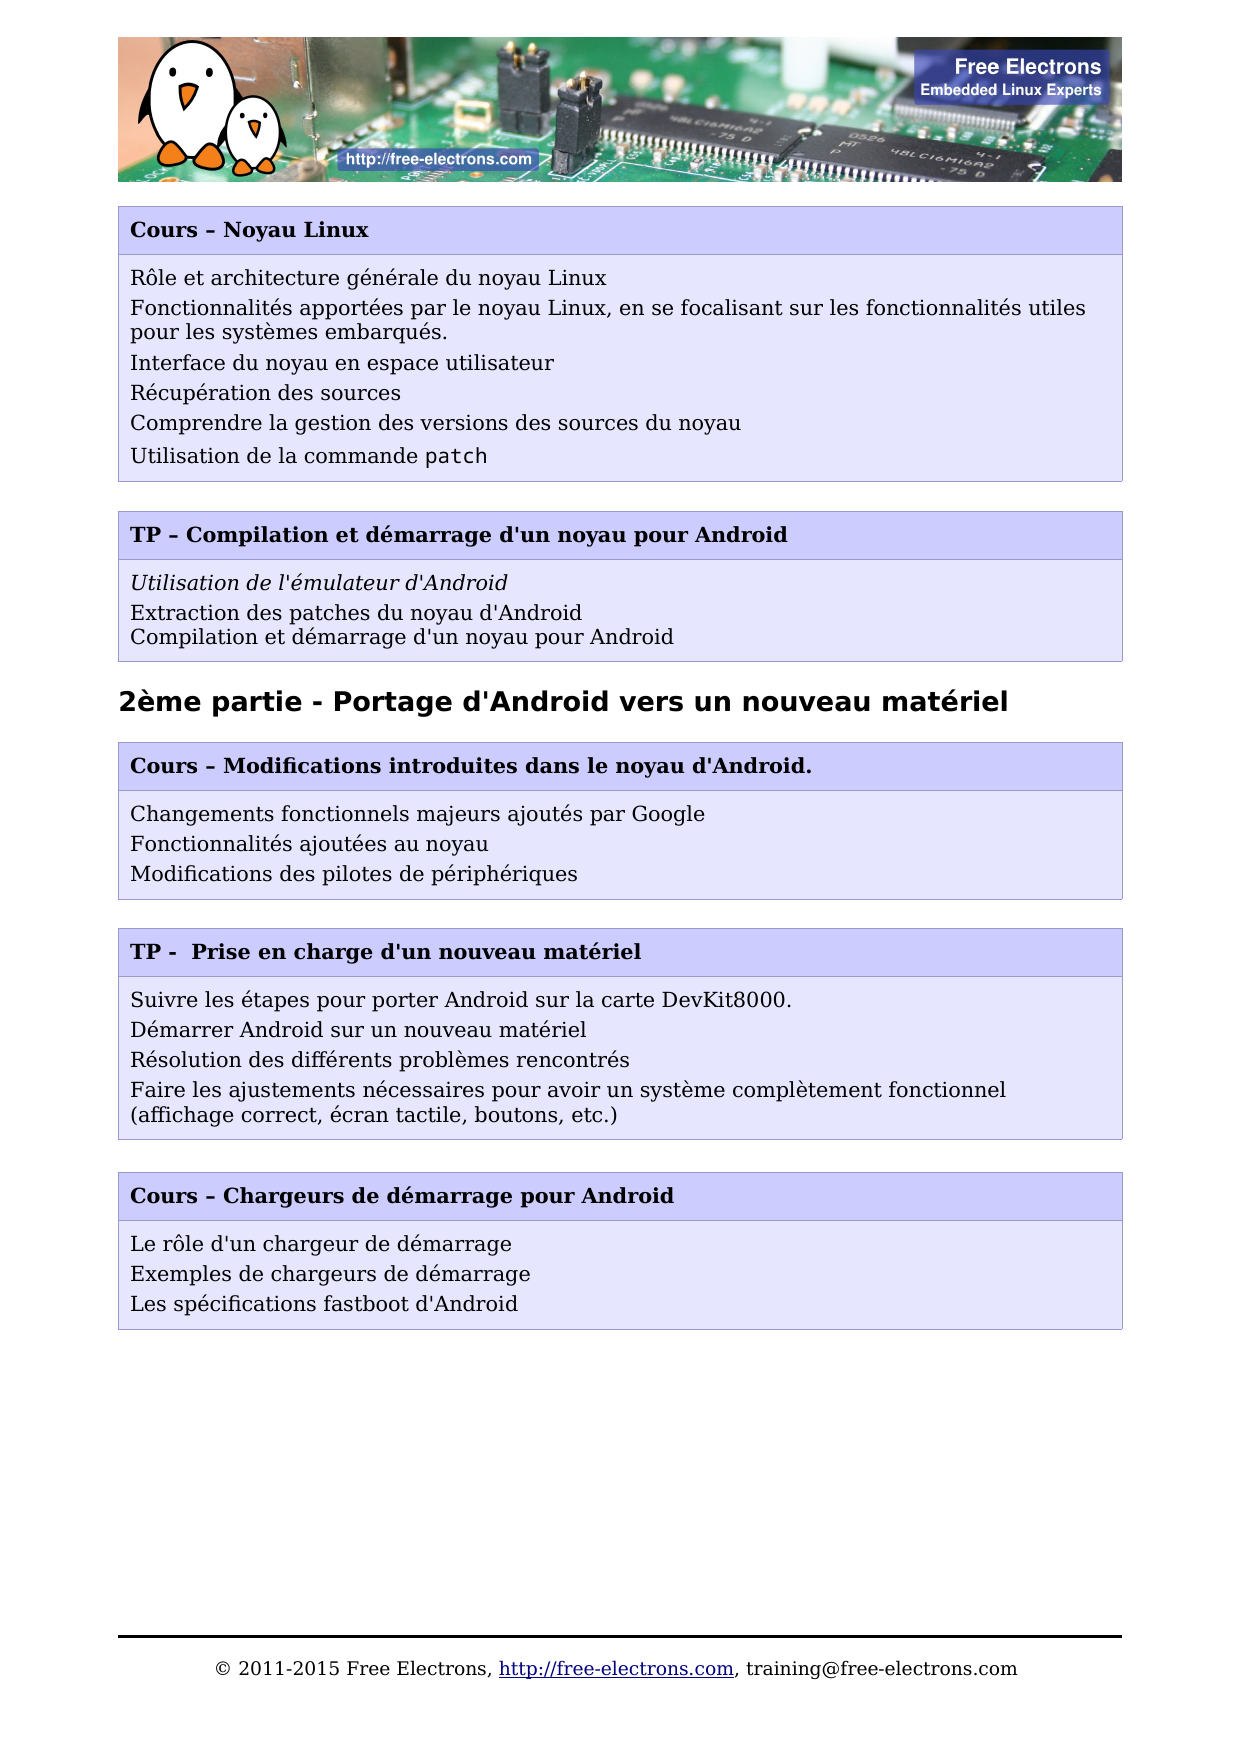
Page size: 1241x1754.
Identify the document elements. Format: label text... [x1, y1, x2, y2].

table_header TP – Compilation et démarrage d'un noyau pour Android [119, 512, 1122, 559]
picture [118, 37, 1122, 182]
table_cell Rôle et architecture générale du noyau Linux Fonctionnalités apportées par le noyau Linux, en se focalisant sur les fonctionnalités utiles pour les systèmes embarqués. Interface du noyau en espace utilisateur Récupération des sources Comprendre la gestion des versions des sources du noyau Utilisation de la commande patch [119, 255, 1122, 481]
table_header Cours – Chargeurs de démarrage pour Android [119, 1173, 1122, 1220]
table_cell Le rôle d'un chargeur de démarrage Exemples de chargeurs de démarrage Les spécifications fastboot d'Android [119, 1221, 1122, 1329]
table_cell Suivre les étapes pour porter Android sur la carte DevKit8000. Démarrer Android sur un nouveau matériel Résolution des différents problèmes rencontrés Faire les ajustements nécessaires pour avoir un système complètement fonctionnel (affichage correct, écran tactile, boutons, etc.) [119, 977, 1122, 1139]
table_header TP - Prise en charge d'un nouveau matériel [119, 929, 1122, 976]
subtitle 2ème partie - Portage d'Android vers un nouveau matériel [118, 686, 1122, 717]
table_cell Changements fonctionnels majeurs ajoutés par Google Fonctionnalités ajoutées au noyau Modifications des pilotes de périphériques [119, 791, 1122, 899]
table_cell Utilisation de l'émulateur d'Android Extraction des patches du noyau d'Android Compilation et démarrage d'un noyau pour Android [119, 560, 1122, 661]
table_header Cours – Modifications introduites dans le noyau d'Android. [119, 743, 1122, 790]
table_header Cours – Noyau Linux [119, 207, 1122, 254]
